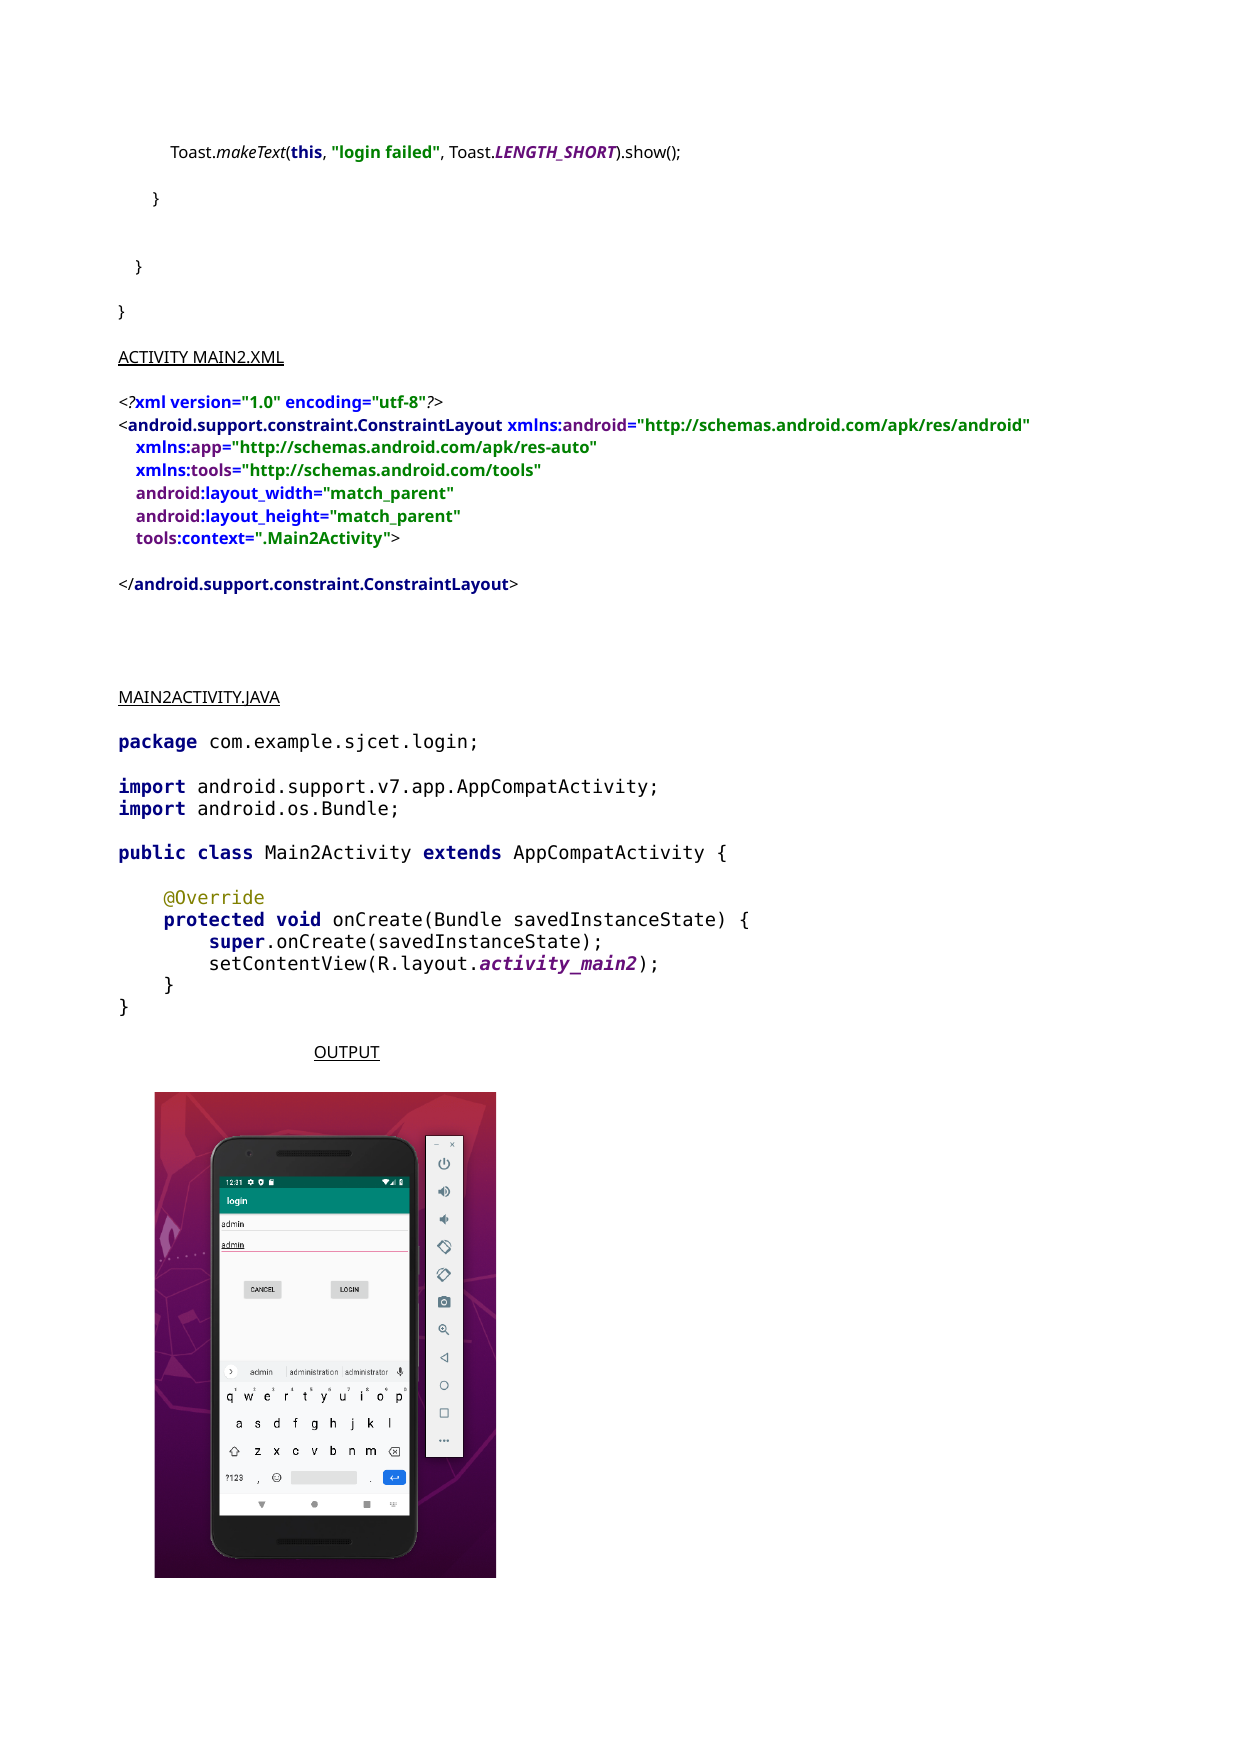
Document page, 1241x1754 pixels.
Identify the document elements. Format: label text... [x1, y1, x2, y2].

text MAIN2ACTIVITY.JAVA [118, 686, 1122, 708]
text Toast.makeText(this, "login failed", Toast.LENGTH_SHORT).show(); } } } [118, 118, 1122, 322]
text <?xml version="1.0" encoding="utf-8"?> <android.support.constraint.ConstraintLayout xmlns:android="http://schemas.android.com/apk/res/android" xmlns:app="http://schemas.android.com/apk/res-auto" xmlns:tools="http://schemas.android.com/tools" android:layout_width="match_parent" android:layout_height="match_parent" tools:context=".Main2Activity"> </android.support.constraint.ConstraintLayout> [118, 391, 1122, 595]
text ACTIVITY MAIN2.XML [118, 345, 1122, 368]
text package com.example.sjcet.login; import android.support.v7.app.AppCompatActivity; import android.os.Bundle; public class Main2Activity extends AppCompatActivity { @Override protected void onCreate(Bundle savedInstanceState) { super.onCreate(savedInstanceState); setContentView(R.layout.activity_main2); } } [118, 731, 1122, 1041]
picture [209, 1092, 497, 1578]
text OUTPUT [118, 1041, 1122, 1063]
